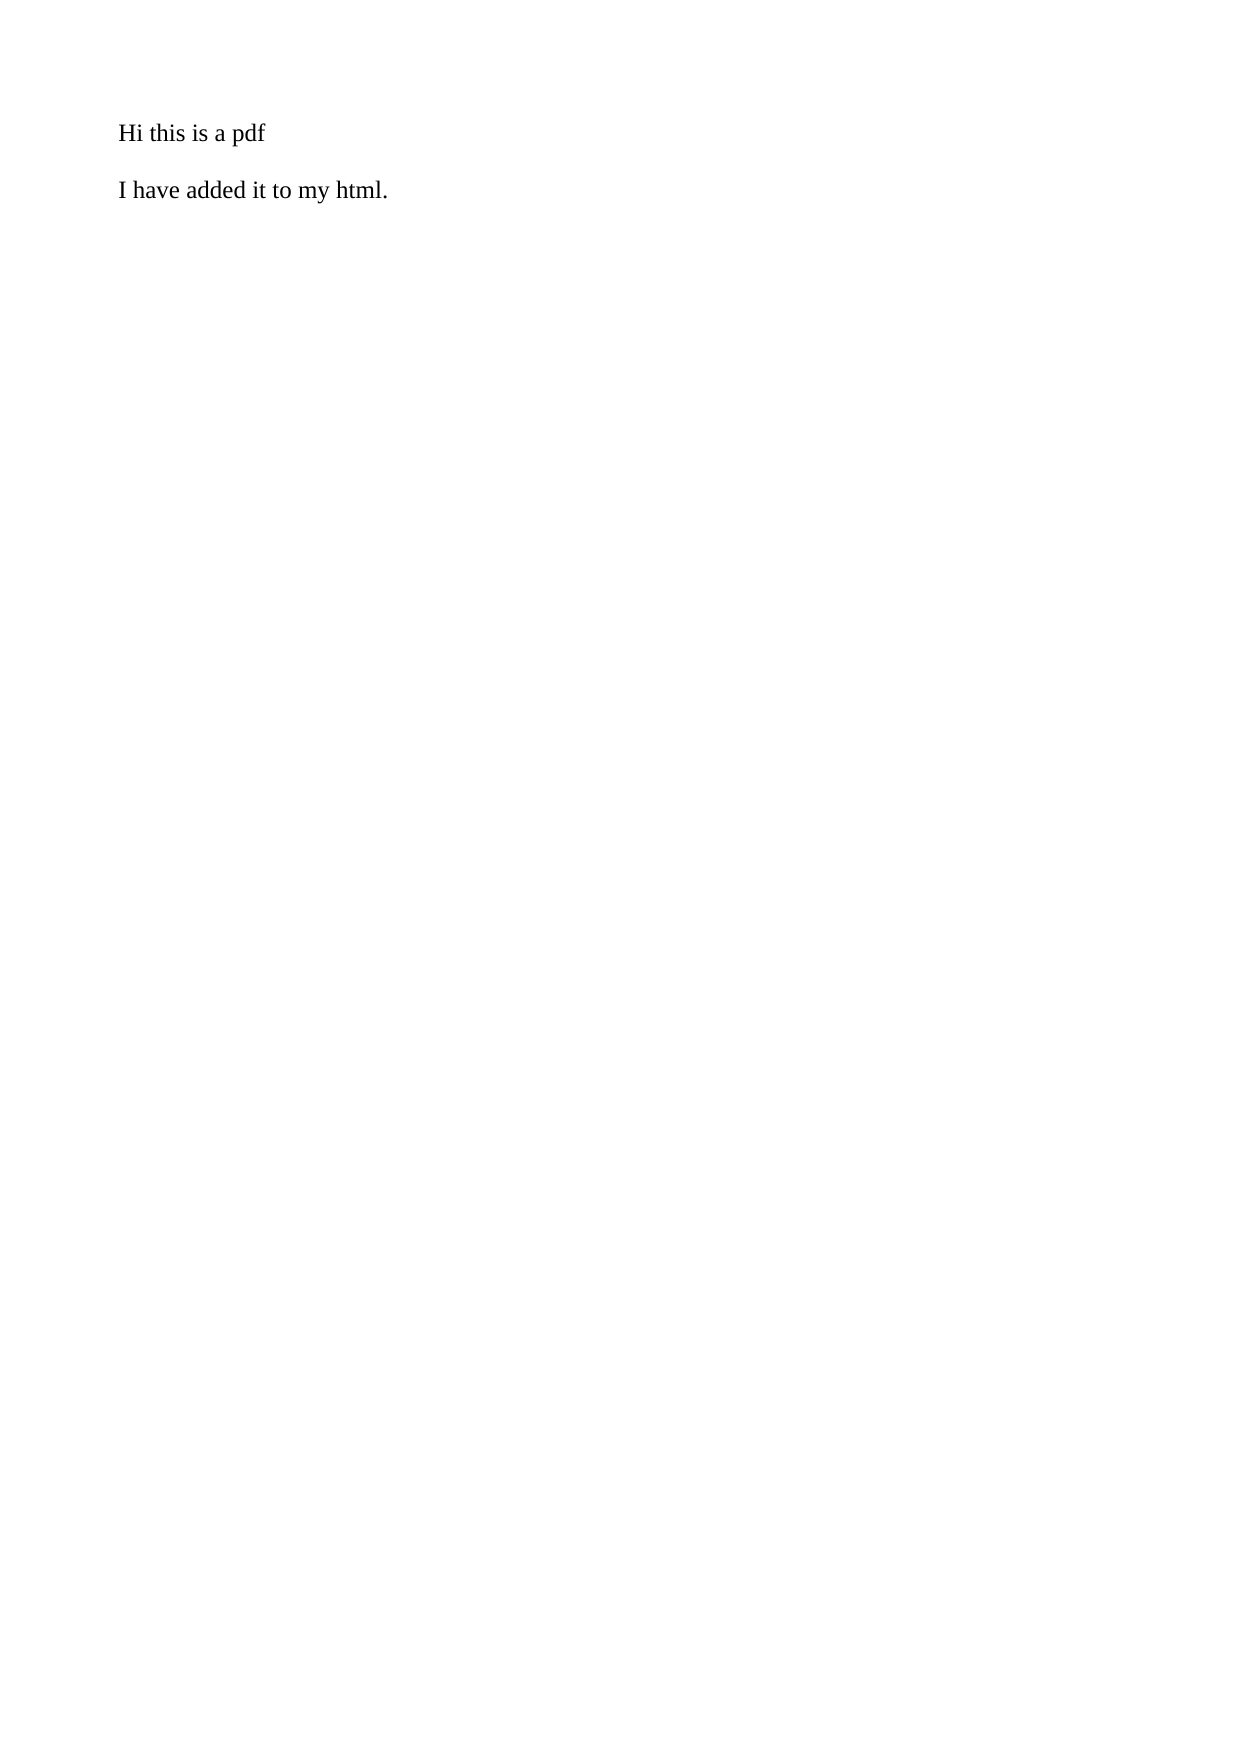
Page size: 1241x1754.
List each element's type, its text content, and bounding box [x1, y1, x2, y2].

text Hi this is a pdf I have added it to my html. [118, 118, 1122, 204]
